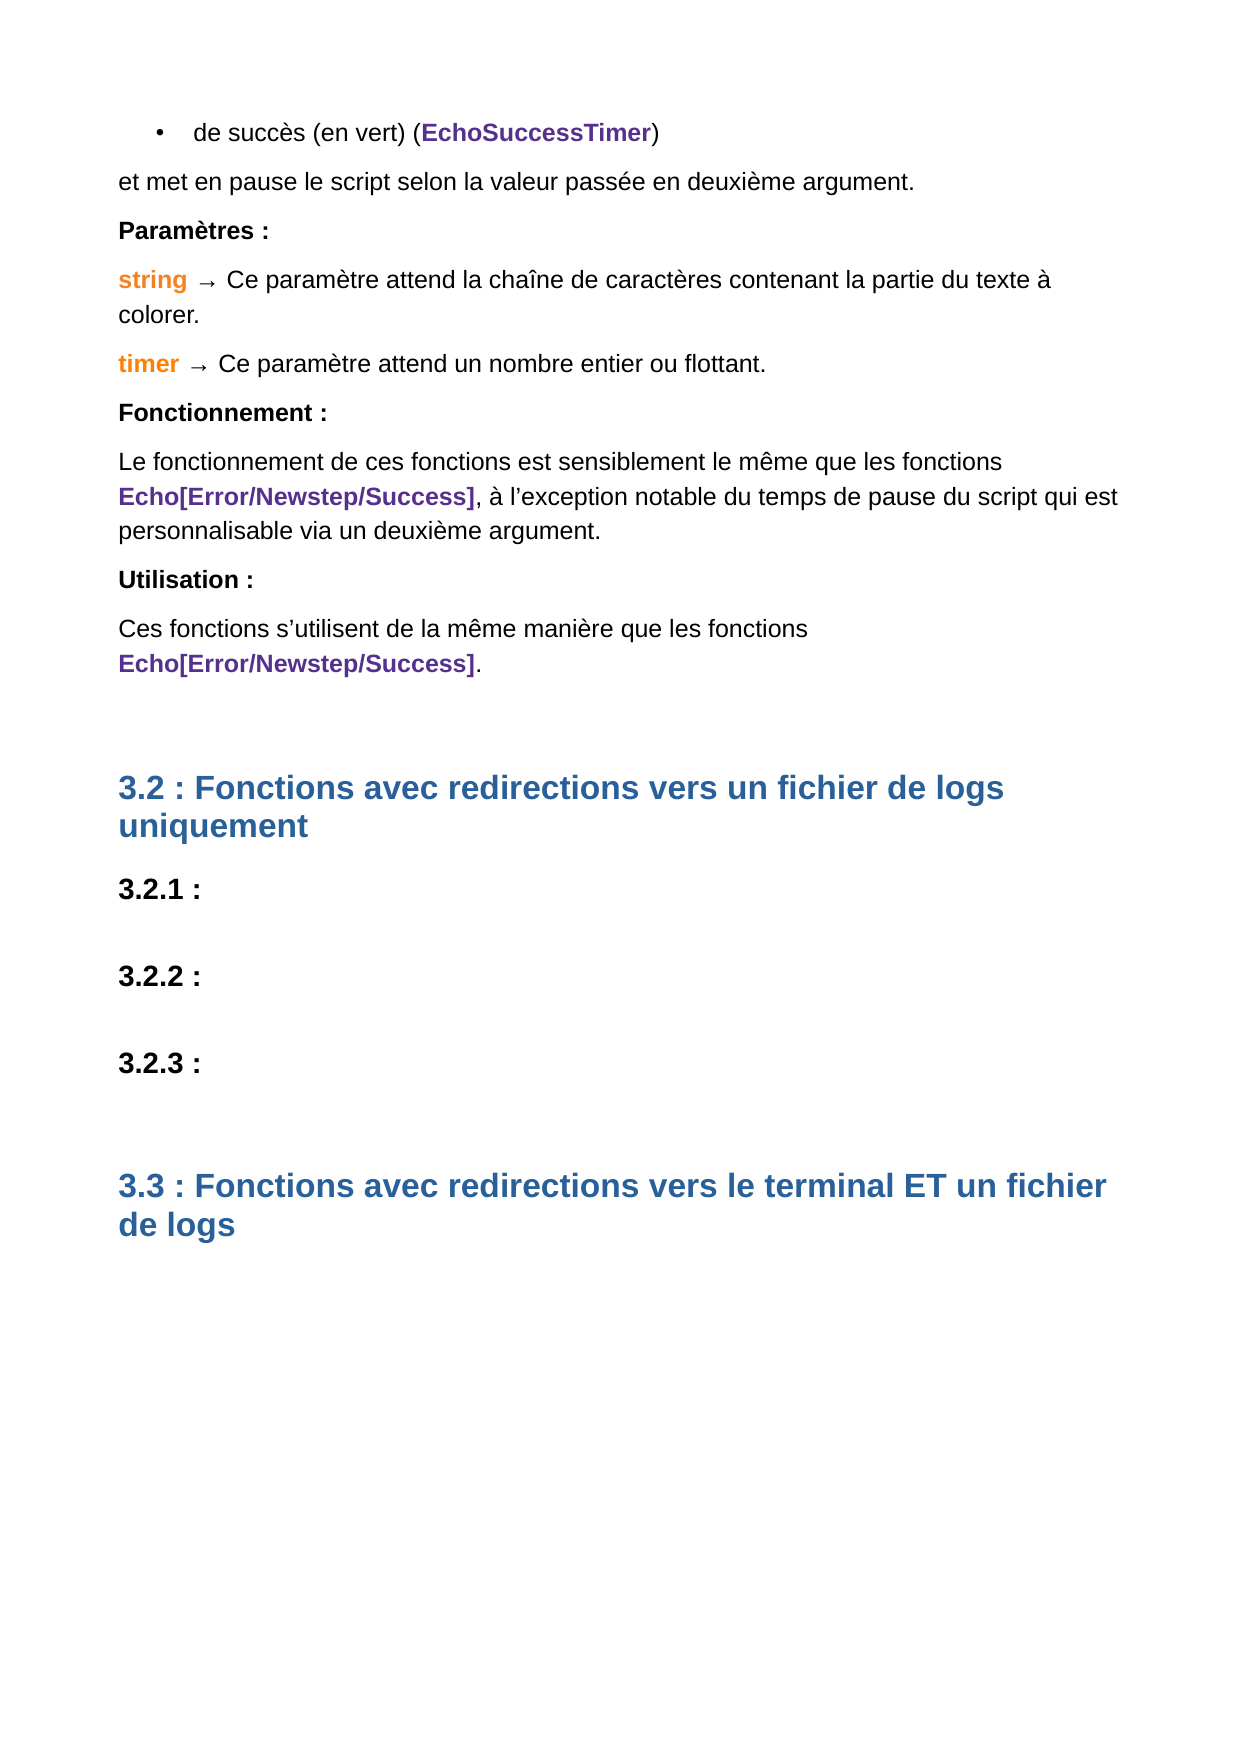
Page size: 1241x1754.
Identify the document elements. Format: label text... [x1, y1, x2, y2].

text Utilisation : [118, 565, 1122, 594]
text timer → Ce paramètre attend un nombre entier ou flottant. [118, 349, 1122, 378]
text Ces fonctions s’utilisent de la même manière que les fonctions Echo[Error/Newstep/Success]. [118, 614, 1122, 677]
subtitle 3.2.3 : [118, 1046, 1122, 1080]
text Paramètres : [118, 216, 1122, 245]
subtitle 3.3 : Fonctions avec redirections vers le terminal ET un fichier de logs [118, 1166, 1122, 1243]
subtitle 3.2.1 : [118, 872, 1122, 906]
text Fonctionnement : [118, 398, 1122, 427]
text Le fonctionnement de ces fonctions est sensiblement le même que les fonctions Echo[Error/Newstep/Success], à l’exception notable du temps de pause du script qui est personnalisable via un deuxième argument. [118, 447, 1122, 545]
text et met en pause le script selon la valeur passée en deuxième argument. [118, 167, 1122, 196]
subtitle 3.2.2 : [118, 959, 1122, 993]
list de succès (en vert) (EchoSuccessTimer) [156, 118, 1122, 147]
subtitle 3.2 : Fonctions avec redirections vers un fichier de logs uniquement [118, 768, 1122, 845]
text string → Ce paramètre attend la chaîne de caractères contenant la partie du texte à colorer. [118, 265, 1122, 329]
